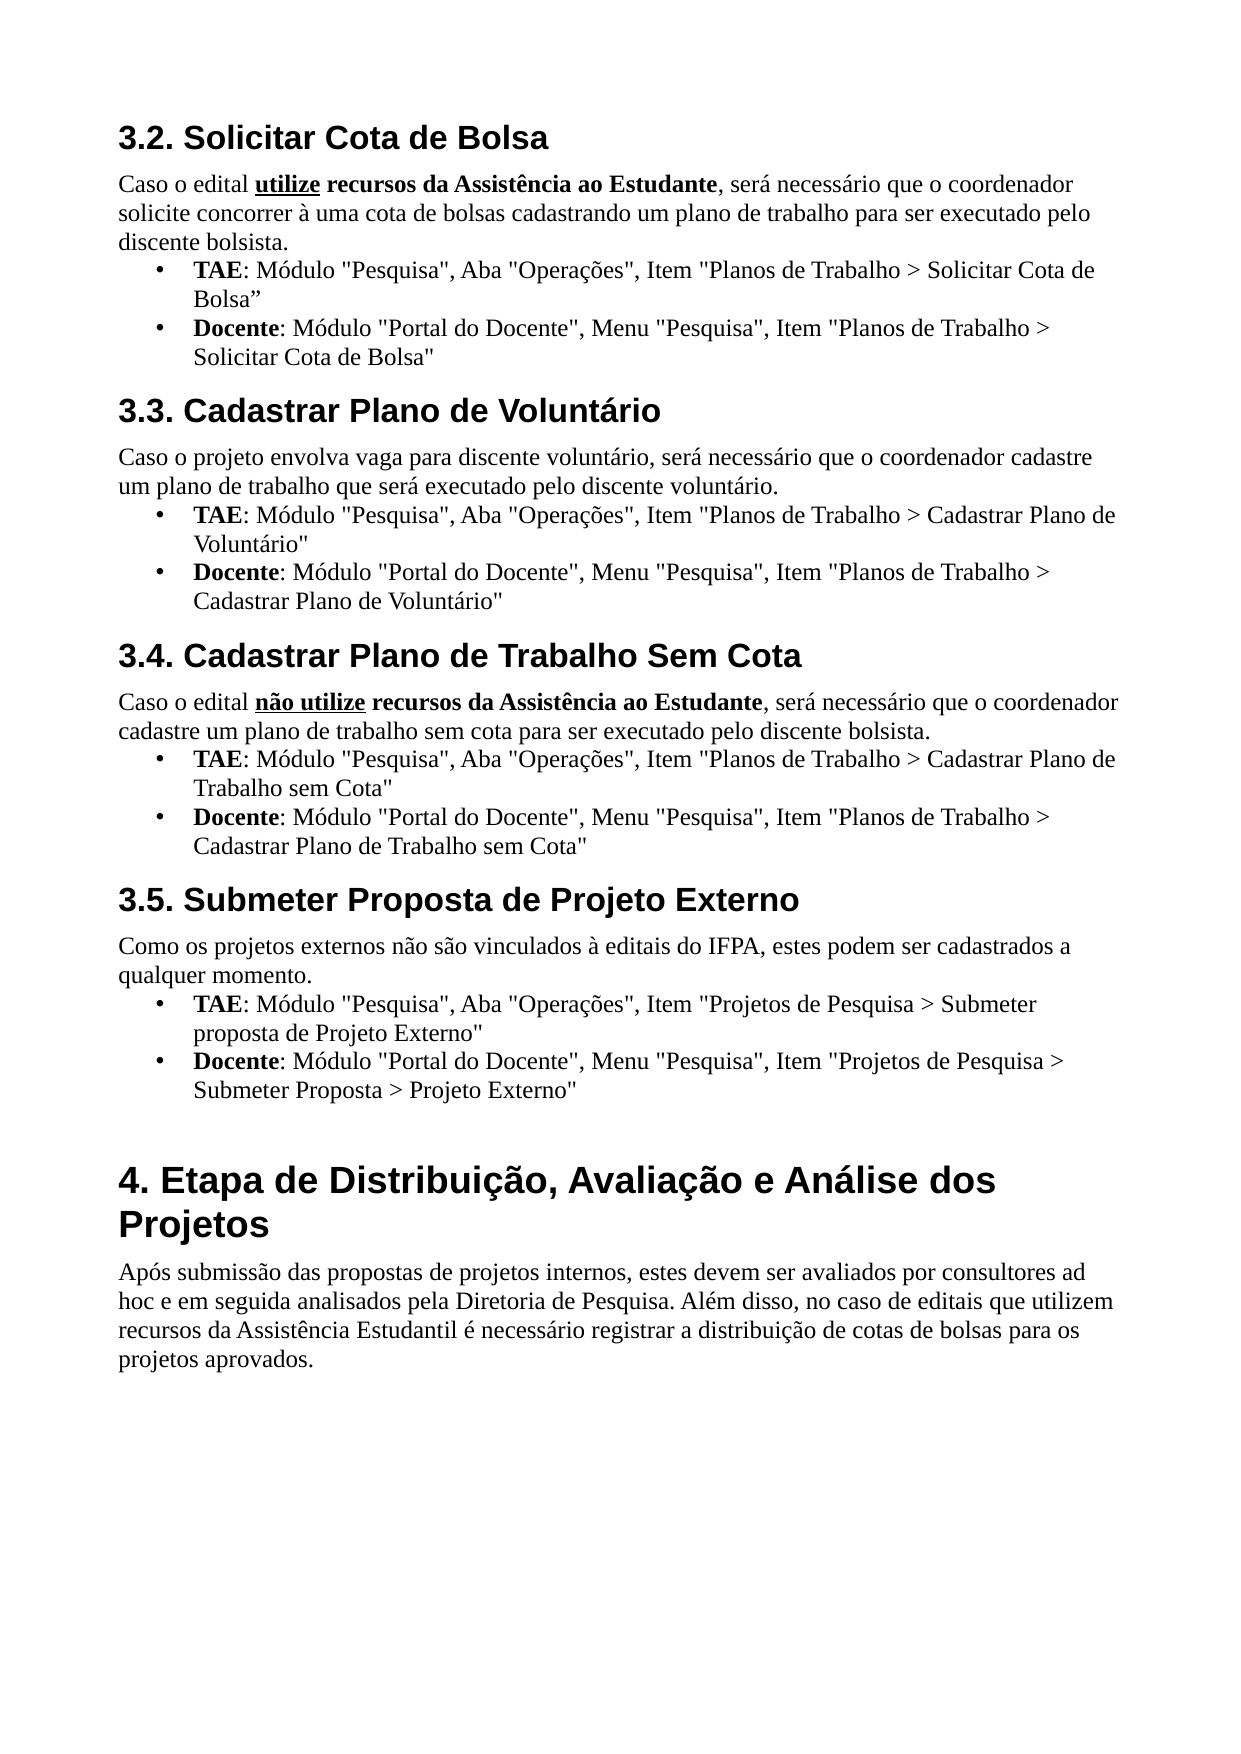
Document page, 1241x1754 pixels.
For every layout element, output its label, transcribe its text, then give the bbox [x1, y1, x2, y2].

list Docente: Módulo "Portal do Docente", Menu "Pesquisa", Item "Projetos de Pesquisa > Submeter Proposta > Projeto Externo" [156, 1046, 1122, 1104]
list Docente: Módulo "Portal do Docente", Menu "Pesquisa", Item "Planos de Trabalho > Solicitar Cota de Bolsa" [156, 313, 1122, 371]
list Docente: Módulo "Portal do Docente", Menu "Pesquisa", Item "Planos de Trabalho > Cadastrar Plano de Trabalho sem Cota" [156, 802, 1122, 859]
list Docente: Módulo "Portal do Docente", Menu "Pesquisa", Item "Planos de Trabalho > Cadastrar Plano de Voluntário" [156, 557, 1122, 615]
subtitle 3.4. Cadastrar Plano de Trabalho Sem Cota [118, 636, 1122, 674]
text Caso o edital não utilize recursos da Assistência ao Estudante, será necessário que o coordenador cadastre um plano de trabalho sem cota para ser executado pelo discente bolsista. [118, 687, 1122, 744]
list TAE: Módulo "Pesquisa", Aba "Operações", Item "Planos de Trabalho > Cadastrar Plano de Trabalho sem Cota" [156, 744, 1122, 802]
text Caso o projeto envolva vaga para discente voluntário, será necessário que o coordenador cadastre um plano de trabalho que será executado pelo discente voluntário. [118, 442, 1122, 500]
text Caso o edital utilize recursos da Assistência ao Estudante, será necessário que o coordenador solicite concorrer à uma cota de bolsas cadastrando um plano de trabalho para ser executado pelo discente bolsista. [118, 169, 1122, 256]
text Após submissão das propostas de projetos internos, estes devem ser avaliados por consultores ad hoc e em seguida analisados pela Diretoria de Pesquisa. Além disso, no caso de editais que utilizem recursos da Assistência Estudantil é necessário registrar a distribuição de cotas de bolsas para os projetos aprovados. [118, 1257, 1122, 1372]
subtitle 4. Etapa de Distribuição, Avaliação e Análise dos Projetos [118, 1158, 1122, 1245]
subtitle 3.5. Submeter Proposta de Projeto Externo [118, 880, 1122, 919]
text Como os projetos externos não são vinculados à editais do IFPA, estes podem ser cadastrados a qualquer momento. [118, 931, 1122, 989]
subtitle 3.2. Solicitar Cota de Bolsa [118, 118, 1122, 157]
list TAE: Módulo "Pesquisa", Aba "Operações", Item "Projetos de Pesquisa > Submeter proposta de Projeto Externo" [156, 989, 1122, 1046]
list TAE: Módulo "Pesquisa", Aba "Operações", Item "Planos de Trabalho > Solicitar Cota de Bolsa” [156, 256, 1122, 313]
list TAE: Módulo "Pesquisa", Aba "Operações", Item "Planos de Trabalho > Cadastrar Plano de Voluntário" [156, 500, 1122, 557]
subtitle 3.3. Cadastrar Plano de Voluntário [118, 391, 1122, 430]
